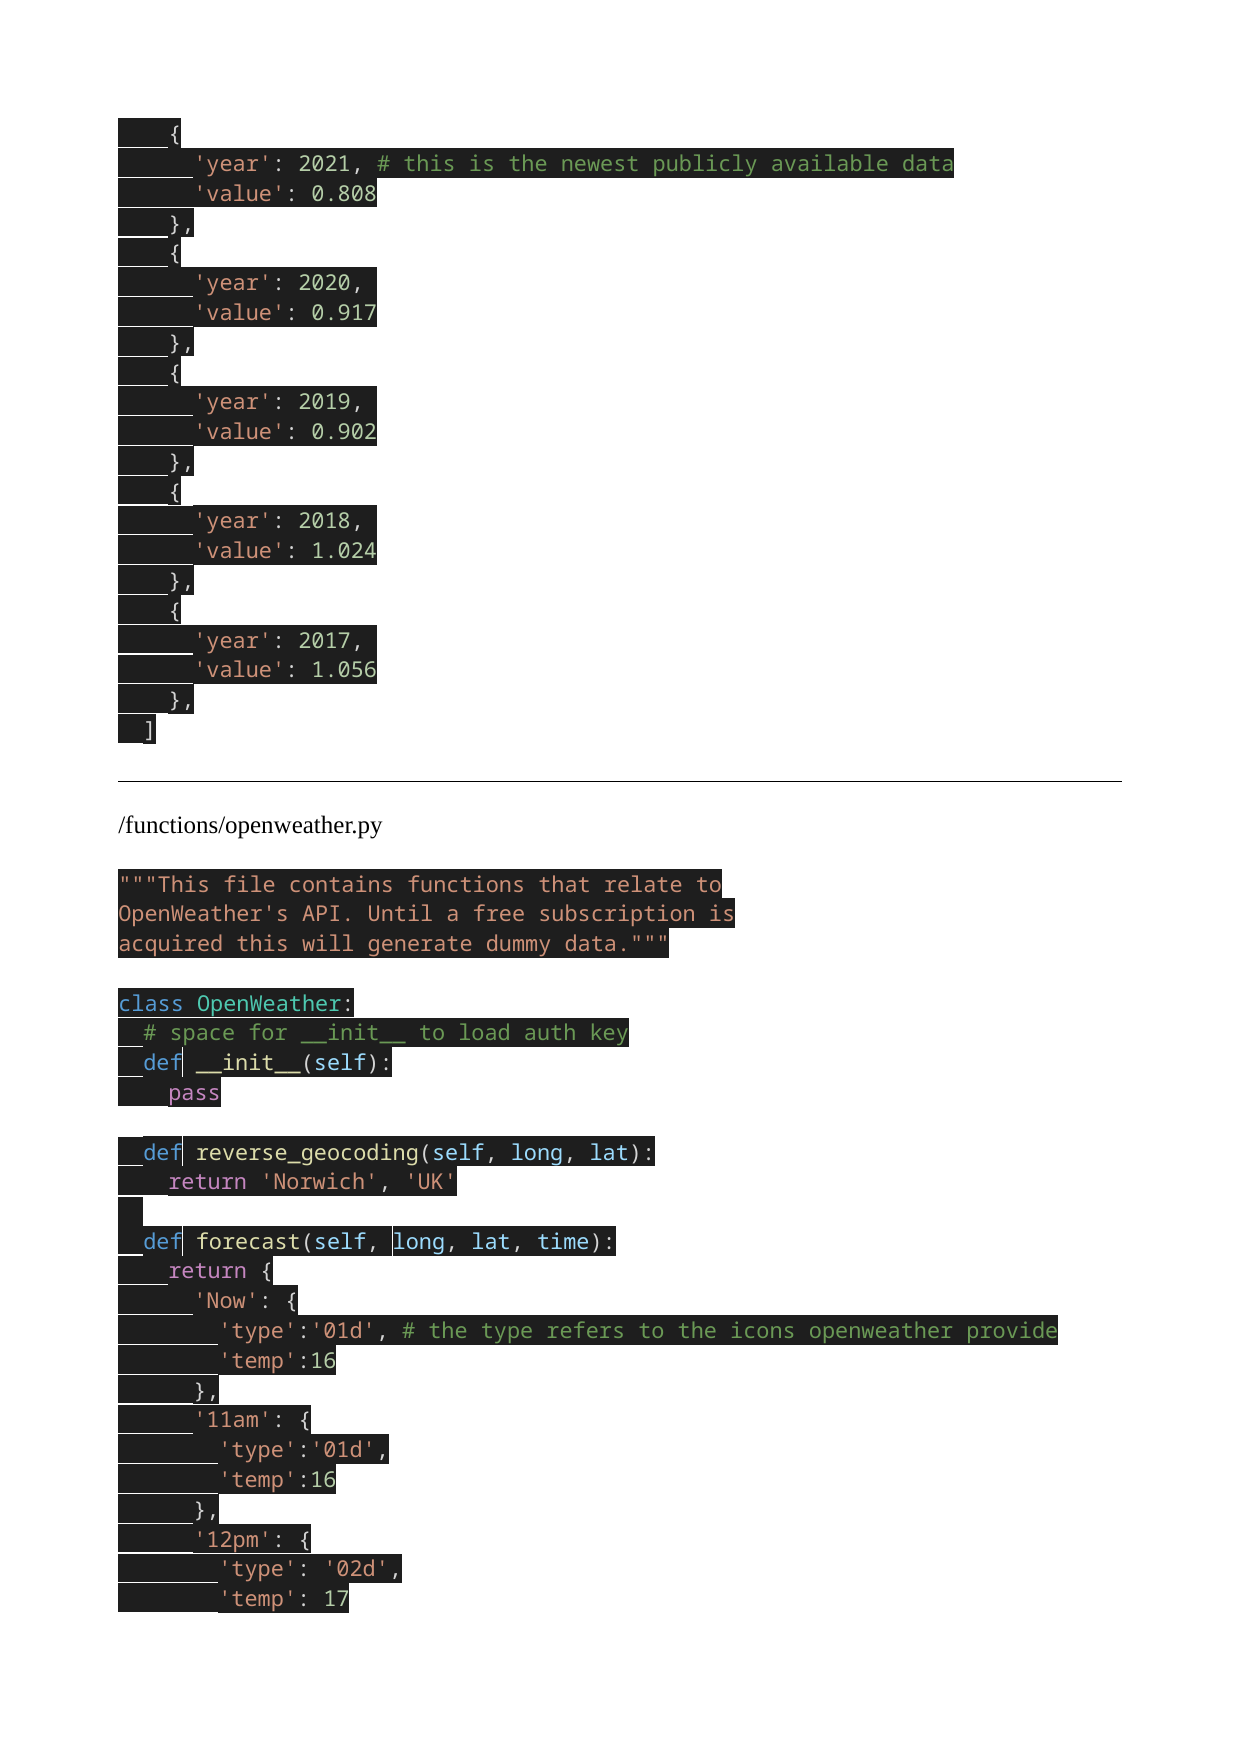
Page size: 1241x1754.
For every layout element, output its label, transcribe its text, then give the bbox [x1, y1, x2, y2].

text 'year': 2019, [118, 386, 1122, 416]
text 'year': 2021, # this is the newest publicly available data [118, 148, 1122, 178]
text # space for __init__ to load auth key [118, 1017, 1122, 1047]
text 'value': 1.056 [118, 654, 1122, 684]
text { [118, 237, 1122, 267]
text { [118, 476, 1122, 505]
text { [118, 356, 1122, 386]
text }, [118, 684, 1122, 714]
text def forecast(self, long, lat, time): [118, 1226, 1122, 1256]
text 'value': 0.917 [118, 297, 1122, 327]
text }, [118, 327, 1122, 356]
text def __init__(self): [118, 1047, 1122, 1077]
text acquired this will generate dummy data.""" [118, 928, 1122, 958]
text 'year': 2020, [118, 267, 1122, 297]
text 'type':'01d', [118, 1434, 1122, 1464]
text }, [118, 446, 1122, 476]
text /functions/openweather.py [118, 810, 1122, 839]
text 'temp': 17 [118, 1583, 1122, 1613]
text 'temp':16 [118, 1345, 1122, 1375]
text return { [118, 1256, 1122, 1285]
text pass [118, 1077, 1122, 1107]
text }, [118, 1494, 1122, 1524]
text 'type':'01d', # the type refers to the icons openweather provide [118, 1315, 1122, 1345]
text }, [118, 207, 1122, 237]
text { [118, 595, 1122, 624]
text }, [118, 1375, 1122, 1404]
text 'year': 2018, [118, 505, 1122, 535]
text 'year': 2017, [118, 624, 1122, 654]
text OpenWeather's API. Until a free subscription is [118, 898, 1122, 928]
text }, [118, 565, 1122, 595]
text return 'Norwich', 'UK' [118, 1166, 1122, 1196]
text 'value': 0.808 [118, 178, 1122, 207]
text '11am': { [118, 1404, 1122, 1434]
text def reverse_geocoding(self, long, lat): [118, 1136, 1122, 1166]
text '12pm': { [118, 1524, 1122, 1553]
text { [118, 118, 1122, 148]
text """This file contains functions that relate to [118, 868, 1122, 898]
text 'Now': { [118, 1285, 1122, 1315]
text 'temp':16 [118, 1464, 1122, 1494]
text 'value': 1.024 [118, 535, 1122, 565]
text ] [118, 714, 1122, 744]
text class OpenWeather: [118, 988, 1122, 1017]
text 'value': 0.902 [118, 416, 1122, 446]
text 'type': '02d', [118, 1553, 1122, 1583]
